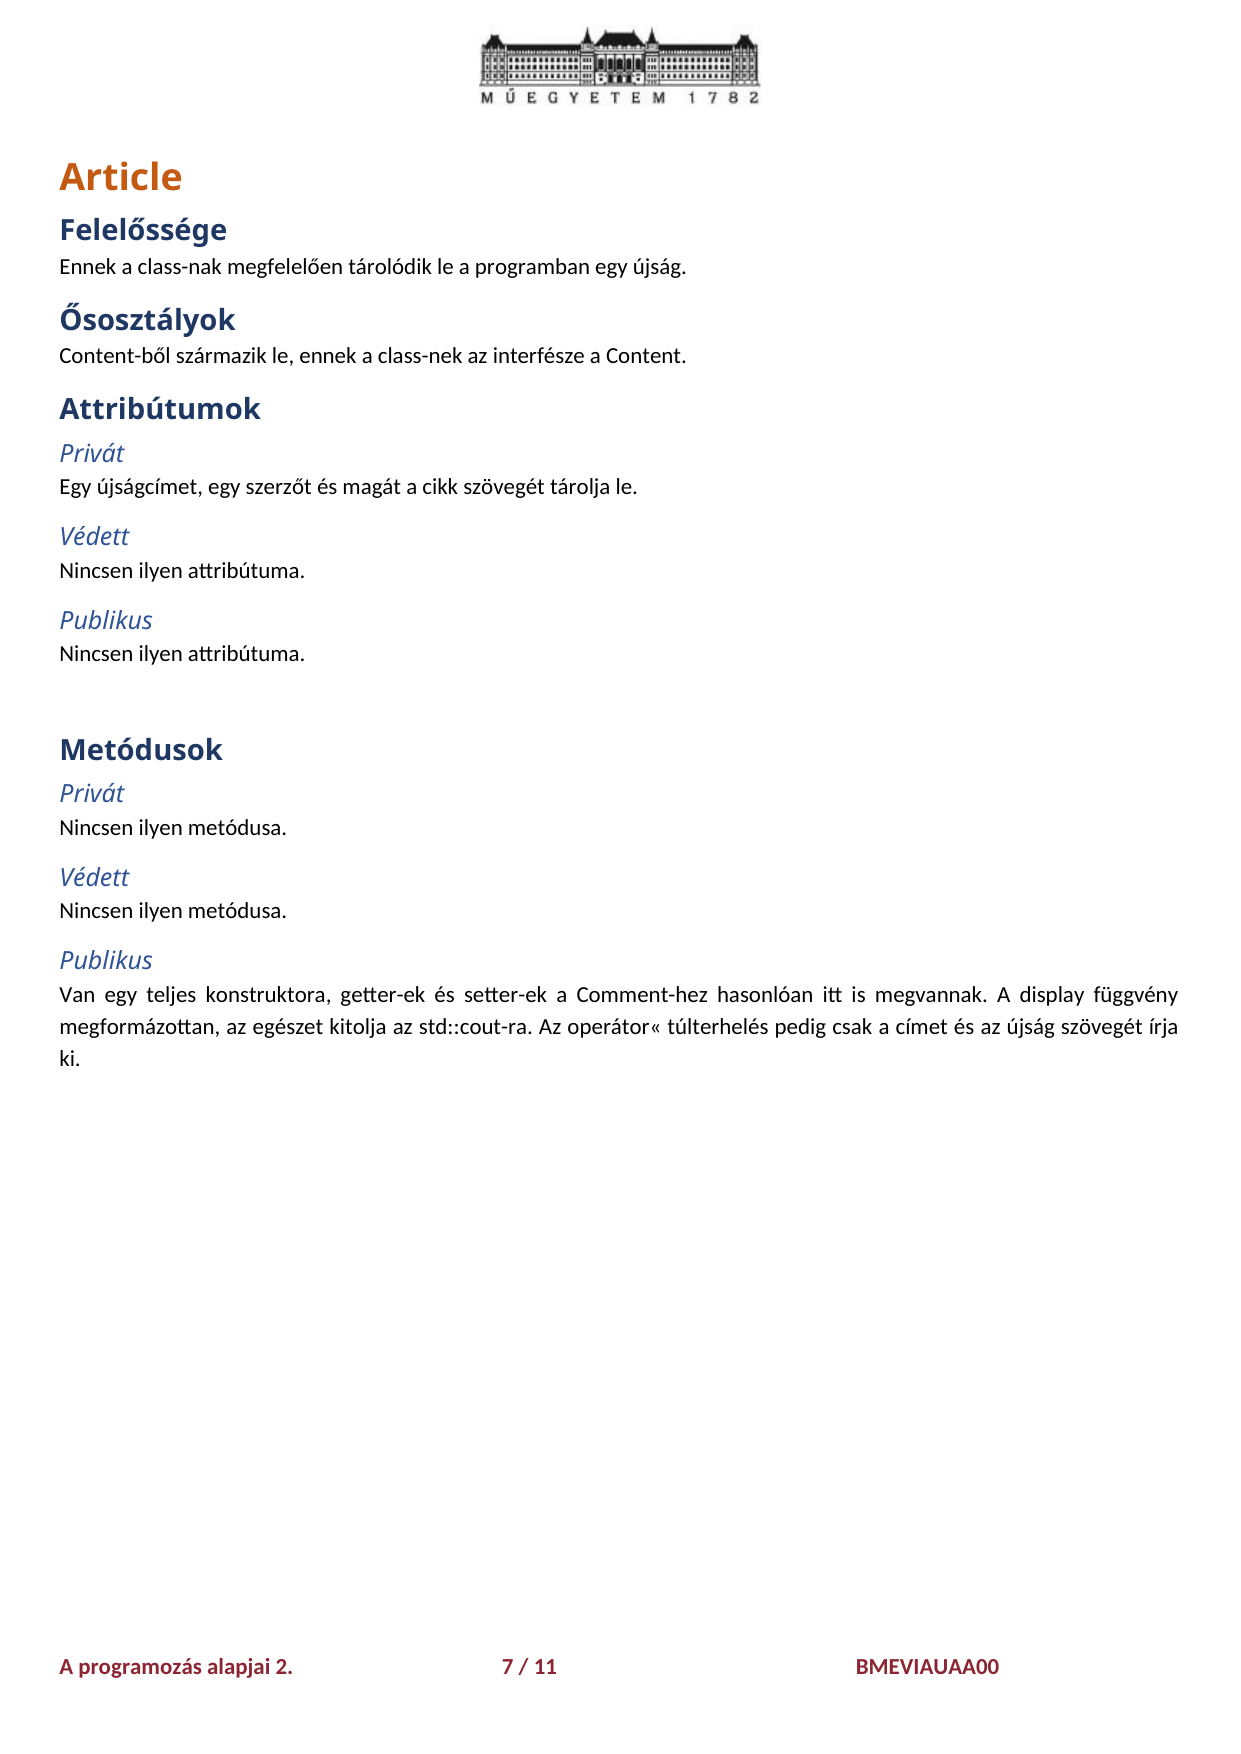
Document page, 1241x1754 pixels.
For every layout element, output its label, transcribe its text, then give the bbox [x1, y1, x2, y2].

picture [478, 25, 762, 107]
subtitle Privát [59, 435, 1181, 469]
subtitle Védett [59, 859, 1181, 893]
text Egy újságcímet, egy szerzőt és magát a cikk szövegét tárolja le. [59, 472, 1181, 500]
text Content-ből származik le, ennek a class-nek az interfésze a Content. [59, 342, 1181, 370]
text Nincsen ilyen metódusa. [59, 813, 1181, 841]
subtitle Article [59, 150, 1181, 201]
subtitle Publikus [59, 943, 1181, 977]
subtitle Privát [59, 776, 1181, 810]
text Nincsen ilyen metódusa. [59, 896, 1181, 924]
subtitle Felelőssége [59, 209, 1181, 249]
text Nincsen ilyen attribútuma. [59, 556, 1181, 584]
subtitle Attribútumok [59, 388, 1181, 428]
text Van egy teljes konstruktora, getter-ek és setter-ek a Comment-hez hasonlóan itt is megvannak. A display függvény megformázottan, az egészet kitolja az std::cout-ra. Az operátor« túlterhelés pedig csak a címet és az újság szövegét írja ki. [59, 980, 1181, 1072]
subtitle Publikus [59, 602, 1181, 637]
subtitle Védett [59, 519, 1181, 553]
subtitle Ősosztályok [59, 299, 1181, 338]
text Nincsen ilyen attribútuma. [59, 639, 1181, 667]
text Ennek a class-nak megfelelően tárolódik le a programban egy újság. [59, 252, 1181, 280]
subtitle Metódusok [59, 686, 1181, 768]
